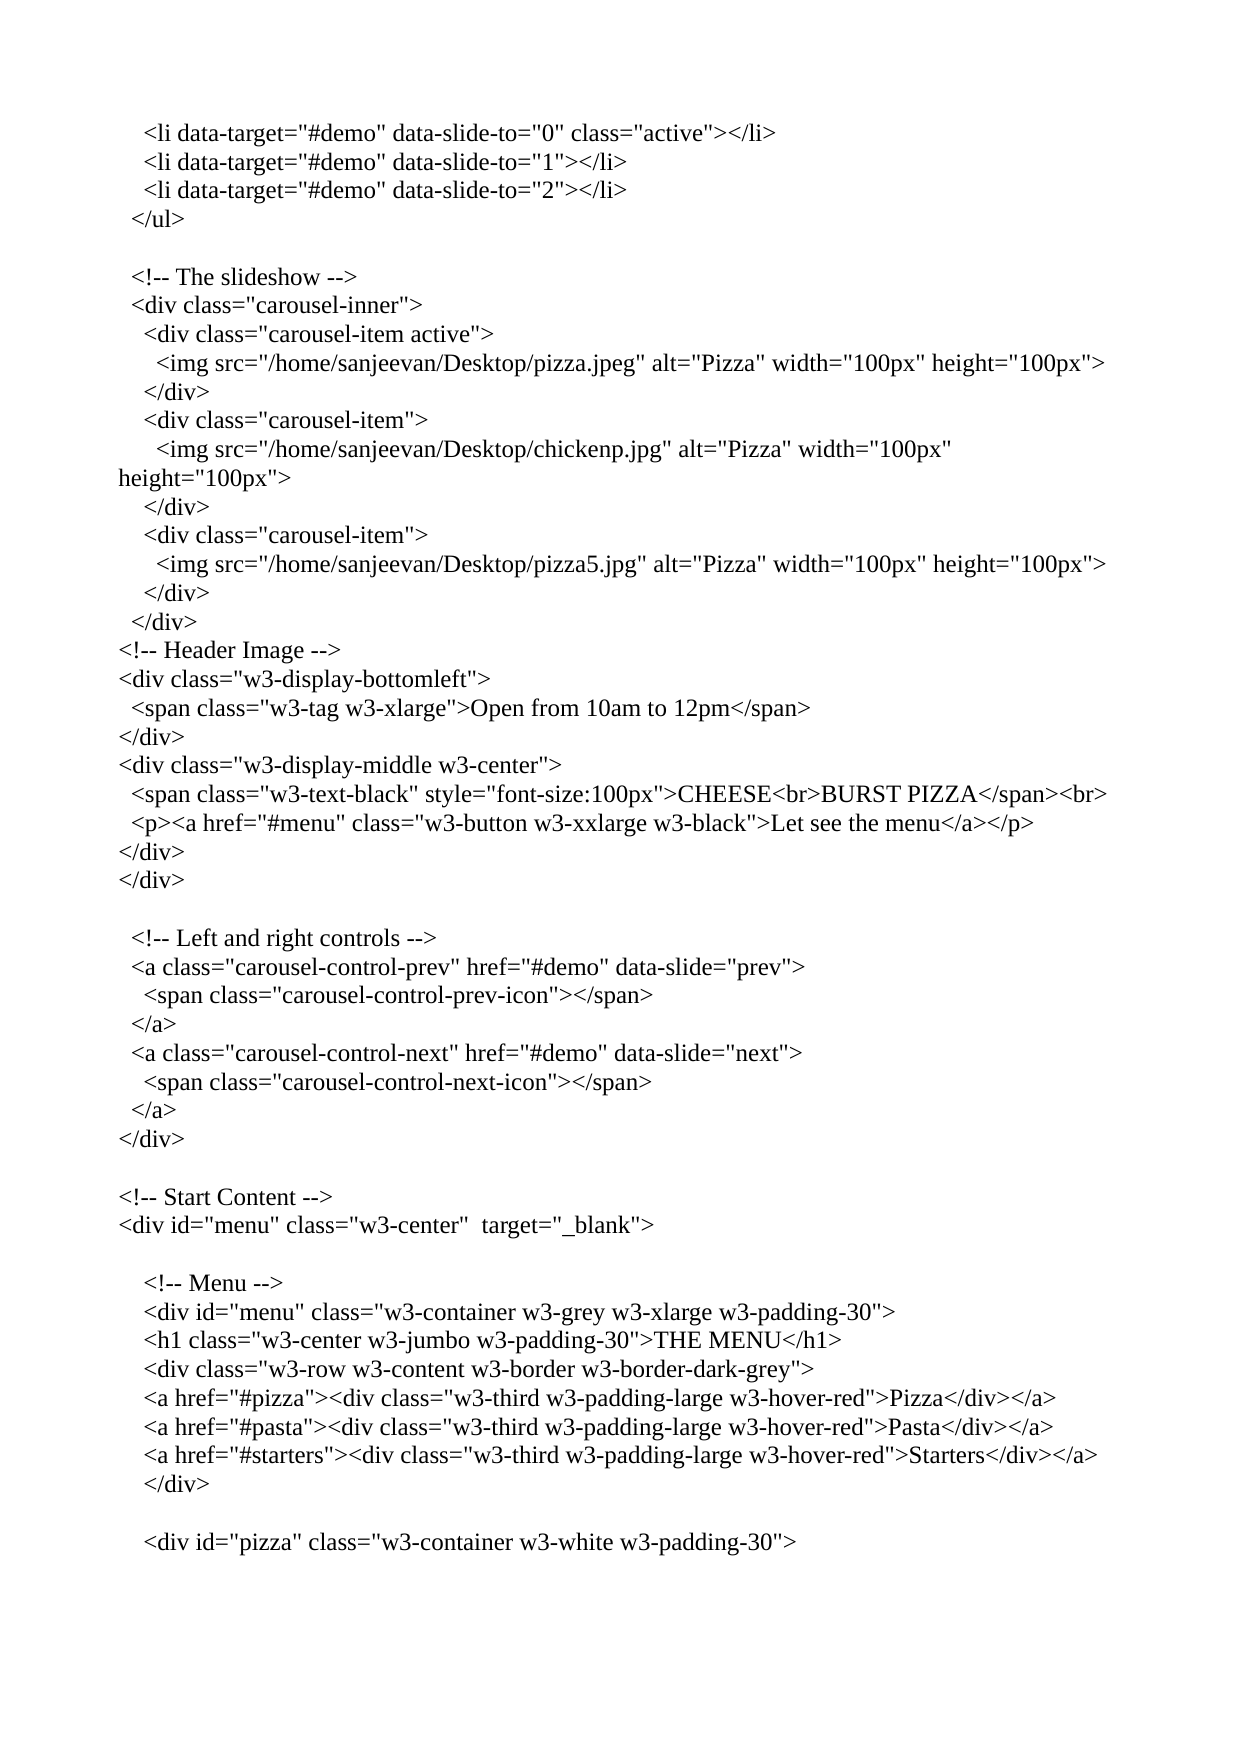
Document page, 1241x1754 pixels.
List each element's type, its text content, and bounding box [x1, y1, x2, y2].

text </div> [118, 722, 1122, 751]
text </div> [118, 1124, 1122, 1153]
text <div id="menu" class="w3-center" target="_blank"> [118, 1211, 1122, 1239]
text <!-- The slideshow --> [118, 262, 1122, 291]
text <img src="/home/sanjeevan/Desktop/pizza.jpeg" alt="Pizza" width="100px" height="100px"> [118, 348, 1122, 377]
text <div class="w3-display-middle w3-center"> [118, 751, 1122, 779]
text <!-- Start Content --> [118, 1182, 1122, 1211]
text <div class="w3-display-bottomleft"> [118, 664, 1122, 693]
text <img src="/home/sanjeevan/Desktop/pizza5.jpg" alt="Pizza" width="100px" height="100px"> [118, 549, 1122, 578]
text </div> [118, 377, 1122, 406]
text <a href="#pizza"><div class="w3-third w3-padding-large w3-hover-red">Pizza</div></a> [118, 1383, 1122, 1412]
text <span class="w3-text-black" style="font-size:100px">CHEESE<br>BURST PIZZA</span><br> [118, 779, 1122, 808]
text <div class="carousel-inner"> [118, 291, 1122, 319]
text <!-- Header Image --> [118, 636, 1122, 664]
text </div> [118, 607, 1122, 636]
text <img src="/home/sanjeevan/Desktop/chickenp.jpg" alt="Pizza" width="100px" height="100px"> [118, 434, 1122, 492]
text </a> [118, 1009, 1122, 1038]
text </div> [118, 492, 1122, 521]
text </a> [118, 1096, 1122, 1124]
text <span class="carousel-control-prev-icon"></span> [118, 981, 1122, 1009]
text <a href="#pasta"><div class="w3-third w3-padding-large w3-hover-red">Pasta</div></a> [118, 1412, 1122, 1441]
text <li data-target="#demo" data-slide-to="2"></li> [118, 176, 1122, 204]
text </div> [118, 837, 1122, 866]
text </div> [118, 866, 1122, 894]
text <a class="carousel-control-prev" href="#demo" data-slide="prev"> [118, 952, 1122, 981]
text <div class="carousel-item"> [118, 521, 1122, 549]
text </ul> [118, 204, 1122, 233]
text <div class="carousel-item"> [118, 406, 1122, 434]
text </div> [118, 1469, 1122, 1498]
text <!-- Left and right controls --> [118, 923, 1122, 952]
text <div id="menu" class="w3-container w3-grey w3-xlarge w3-padding-30"> [118, 1297, 1122, 1326]
text <div class="w3-row w3-content w3-border w3-border-dark-grey"> [118, 1354, 1122, 1383]
text </div> [118, 578, 1122, 607]
text <div class="carousel-item active"> [118, 319, 1122, 348]
text <h1 class="w3-center w3-jumbo w3-padding-30">THE MENU</h1> [118, 1326, 1122, 1354]
text <li data-target="#demo" data-slide-to="1"></li> [118, 147, 1122, 176]
text <p><a href="#menu" class="w3-button w3-xxlarge w3-black">Let see the menu</a></p> [118, 808, 1122, 837]
text <a class="carousel-control-next" href="#demo" data-slide="next"> [118, 1038, 1122, 1067]
text <!-- Menu --> [118, 1268, 1122, 1297]
text <a href="#starters"><div class="w3-third w3-padding-large w3-hover-red">Starters</div></a> [118, 1441, 1122, 1469]
text <span class="w3-tag w3-xlarge">Open from 10am to 12pm</span> [118, 693, 1122, 722]
text <li data-target="#demo" data-slide-to="0" class="active"></li> [118, 118, 1122, 147]
text <div id="pizza" class="w3-container w3-white w3-padding-30"> [118, 1527, 1122, 1556]
text <span class="carousel-control-next-icon"></span> [118, 1067, 1122, 1096]
